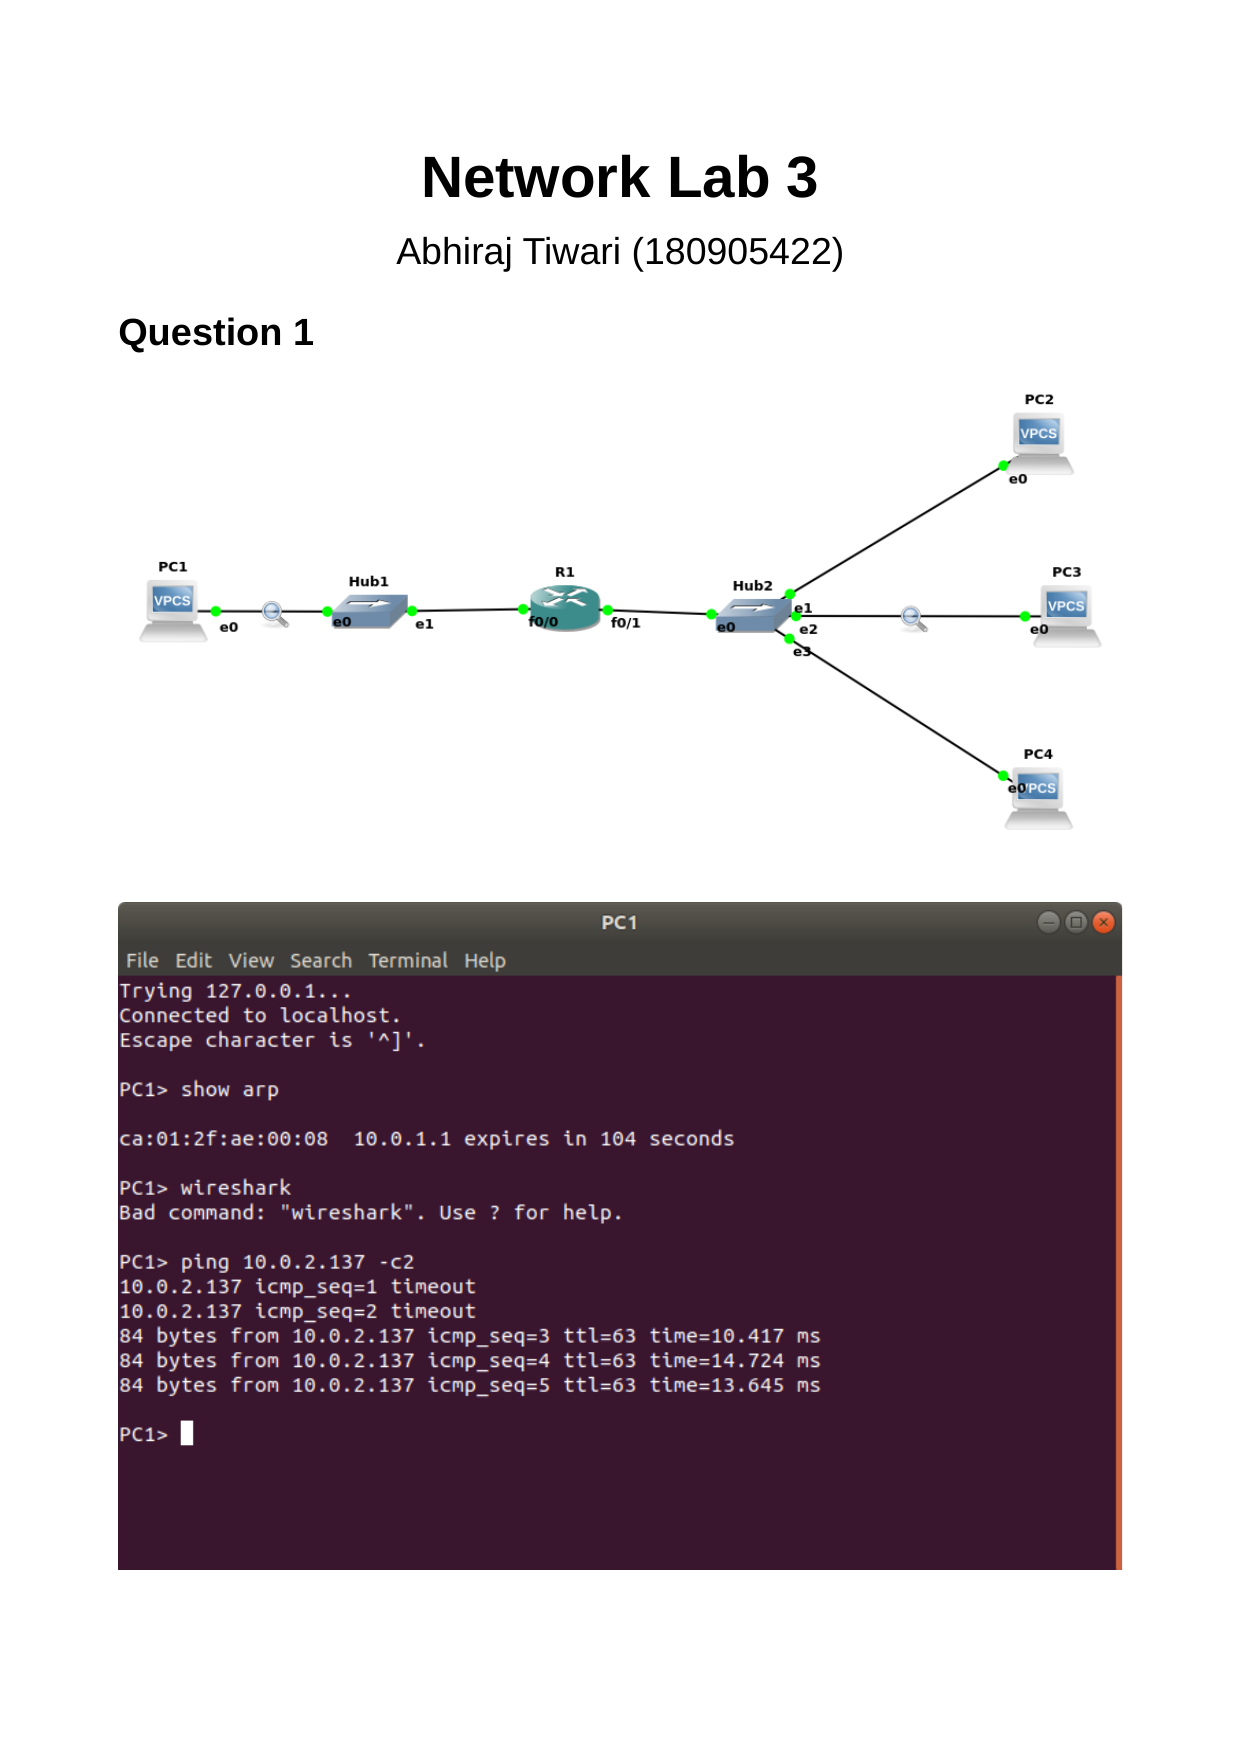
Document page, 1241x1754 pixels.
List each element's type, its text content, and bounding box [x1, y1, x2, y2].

picture [118, 902, 1123, 1570]
picture [118, 365, 1123, 851]
subtitle Question 1 [118, 309, 1122, 353]
subtitle Abhiraj Tiwari (180905422) [118, 229, 1122, 272]
title Network Lab 3 [118, 143, 1122, 210]
